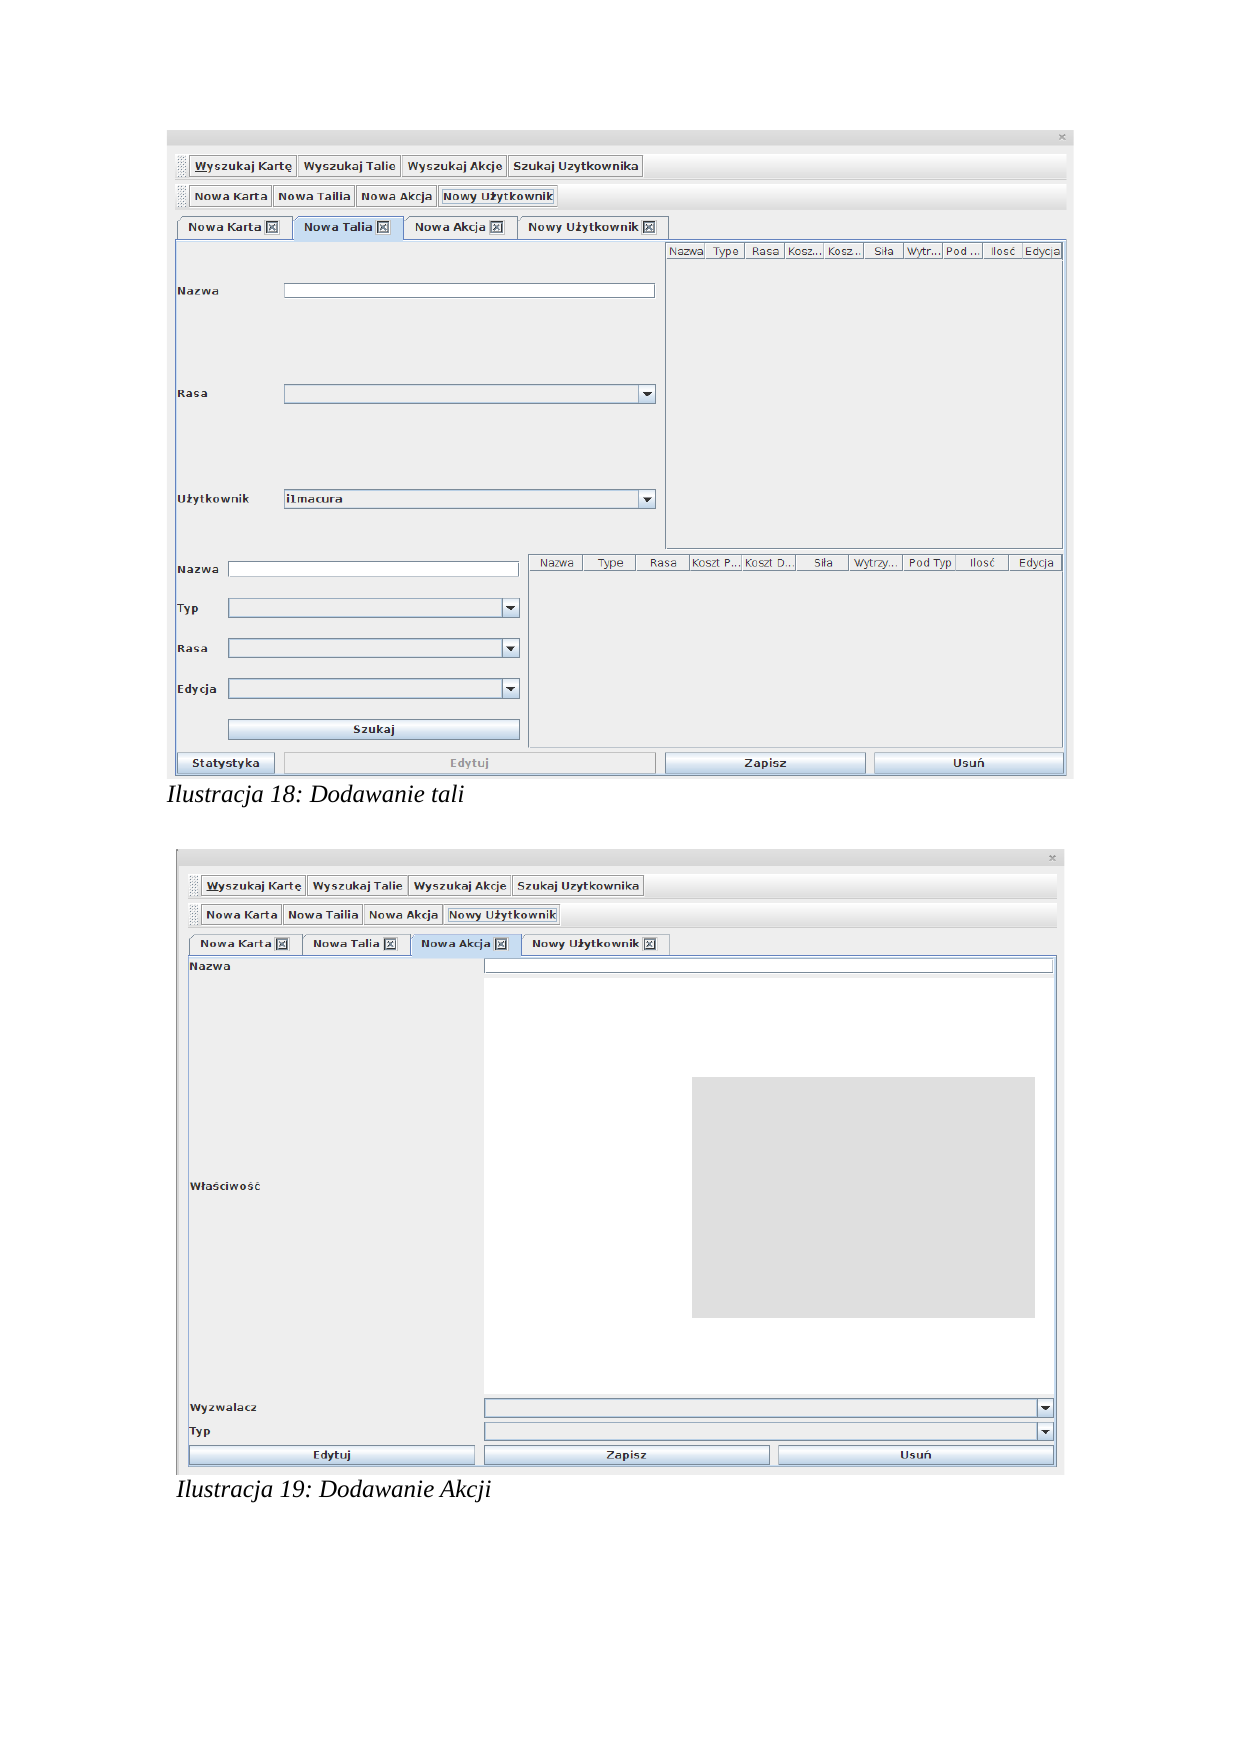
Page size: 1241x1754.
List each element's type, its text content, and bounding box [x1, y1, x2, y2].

picture [166, 130, 1074, 779]
picture [176, 849, 1065, 1475]
text Ilustracja 18: Dodawanie tali [167, 779, 1074, 808]
text Ilustracja 19: Dodawanie Akcji [176, 1475, 1064, 1503]
